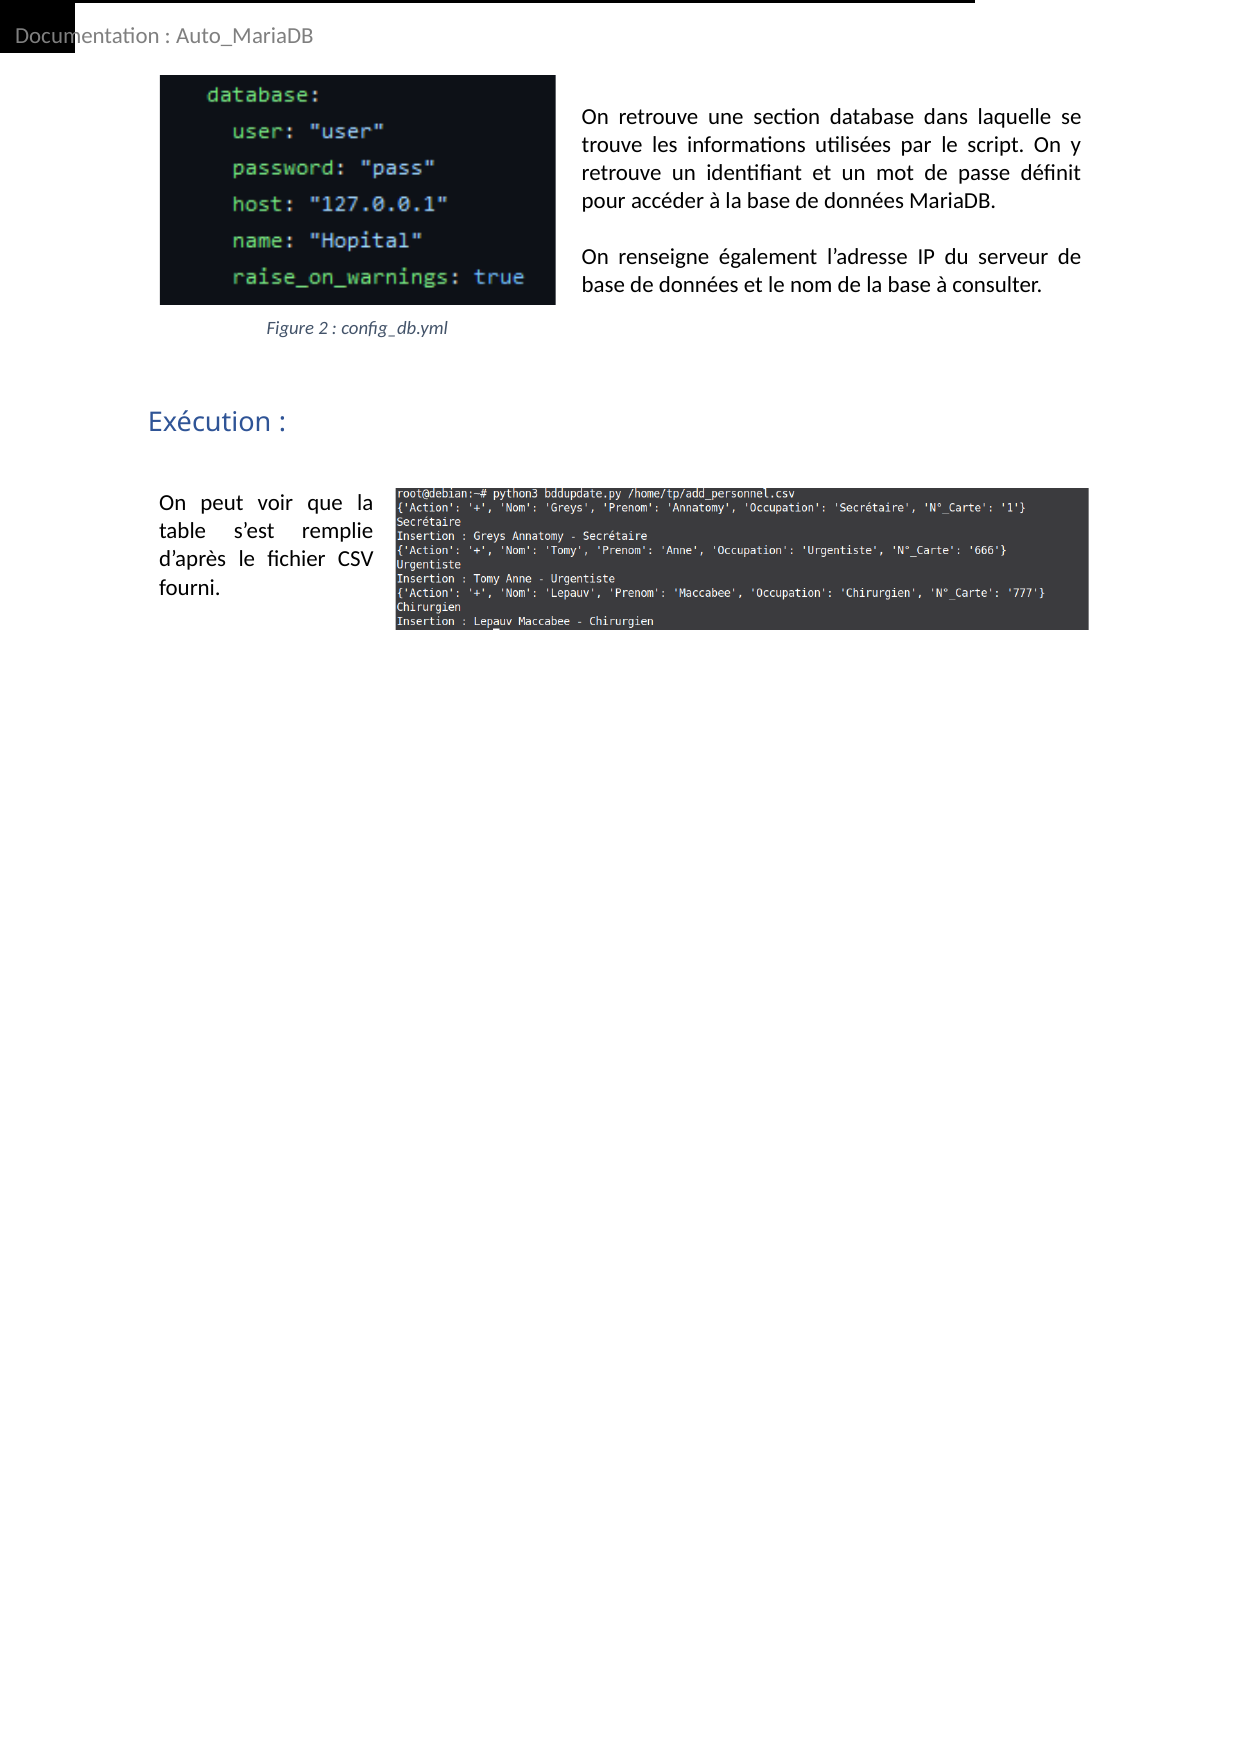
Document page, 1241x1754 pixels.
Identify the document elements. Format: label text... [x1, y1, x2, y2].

table_header [384, 489, 395, 629]
table_header On retrouve une section database dans laquelle se trouve les informations utilisées par le script. On y retrouve un identifiant et un mot de passe définit pour accéder à la base de données MariaDB. On renseigne également l’adresse IP du serveur de base de données et le nom de la base à consulter. [570, 74, 1093, 352]
table_header On peut voir que la table s’est remplie d’après le fichier CSV fourni. [148, 489, 384, 629]
table_header [148, 74, 570, 352]
subtitle Exécution : [148, 403, 1093, 439]
table_header [1089, 489, 1093, 629]
